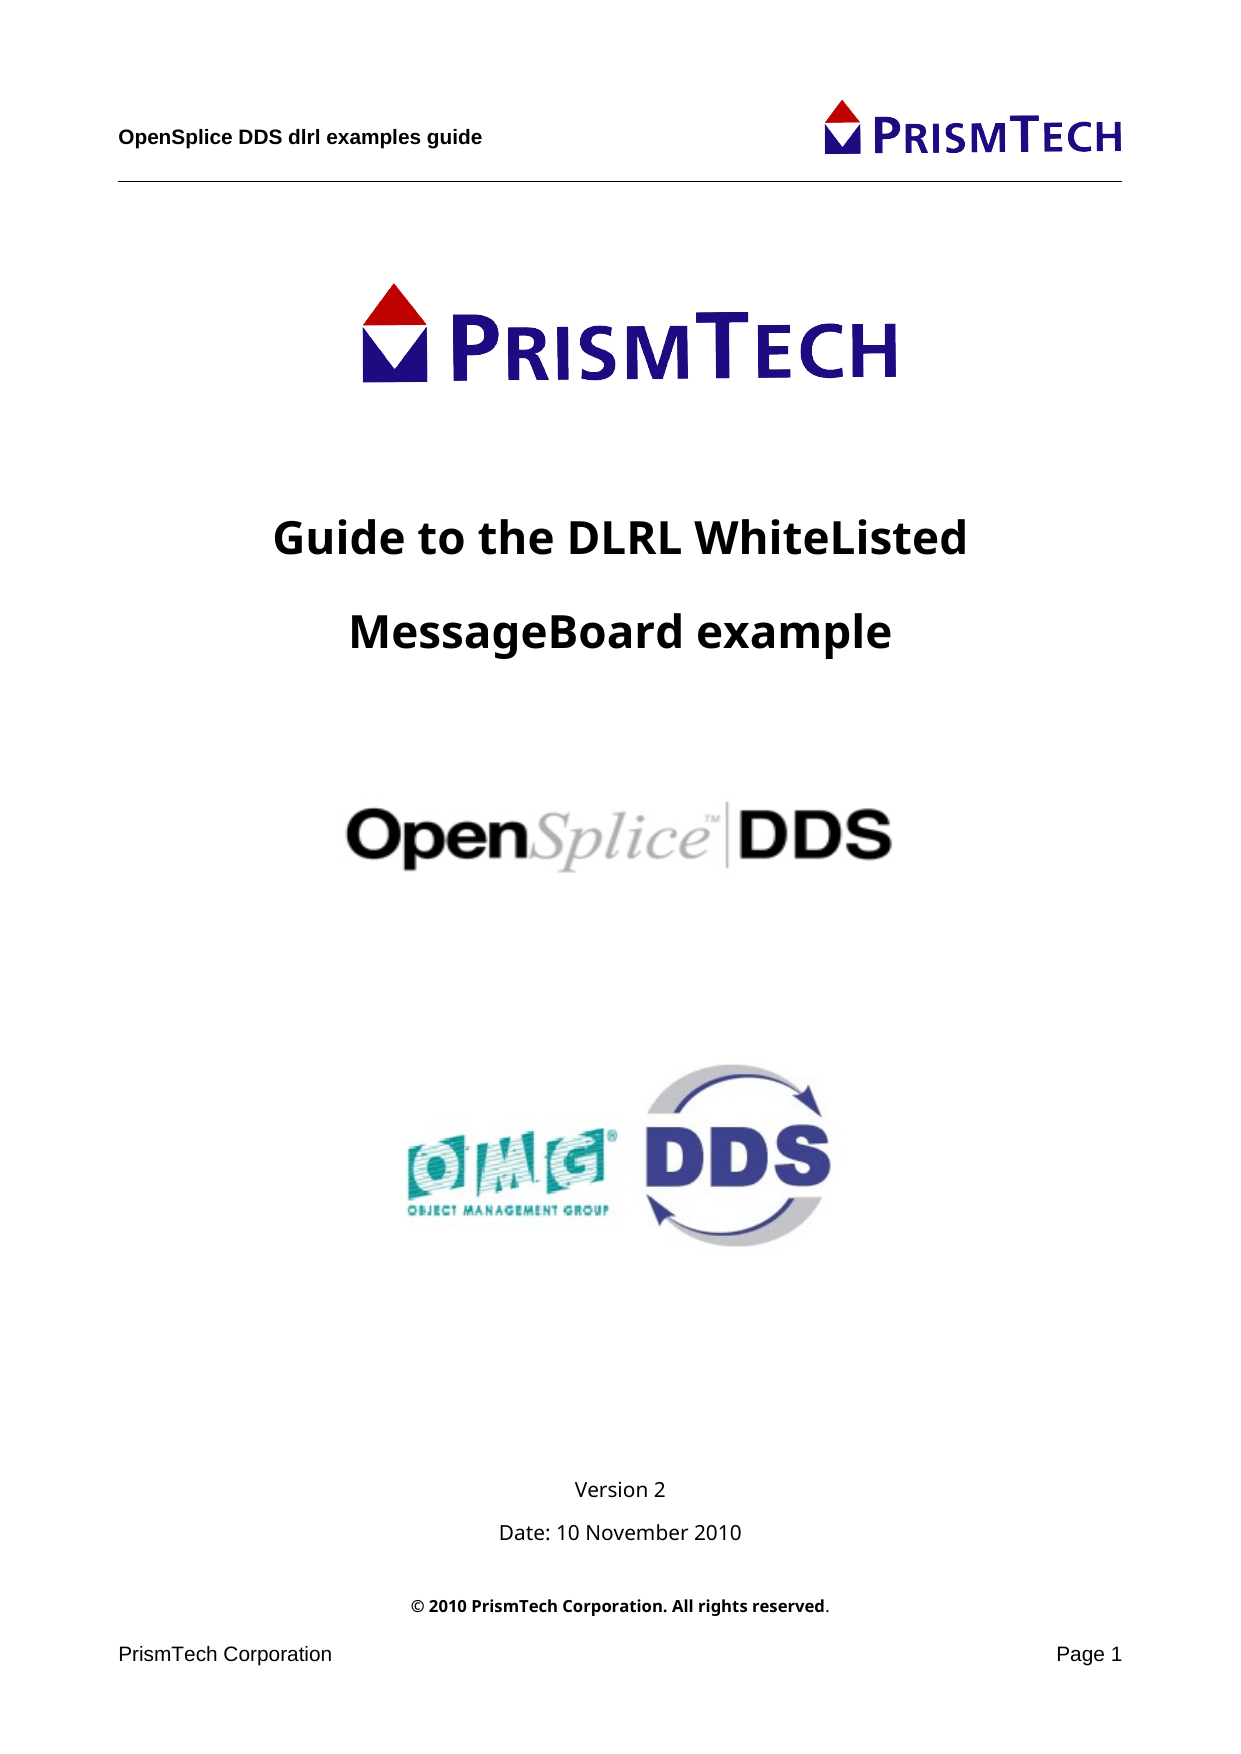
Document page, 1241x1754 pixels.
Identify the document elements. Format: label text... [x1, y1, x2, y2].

text Guide to the DLRL WhiteListed MessageBoard example [118, 506, 1122, 662]
picture [347, 276, 907, 393]
text © 2010 PrismTech Corporation. All rights reserved. [118, 1595, 1122, 1617]
picture [385, 1055, 847, 1263]
picture [816, 95, 1127, 160]
text Date: 10 November 2010 [118, 1518, 1122, 1546]
subtitle Version 2 [118, 1475, 1122, 1504]
picture [340, 795, 900, 880]
